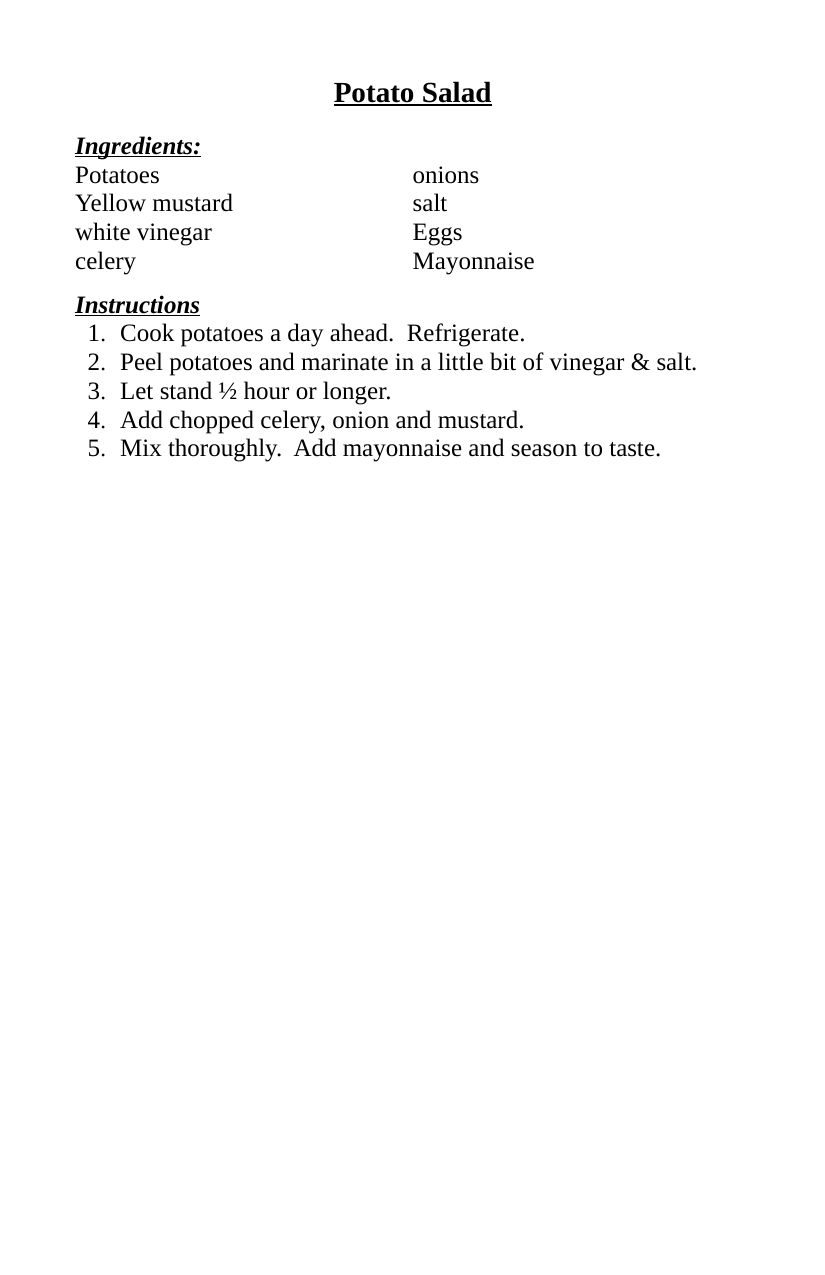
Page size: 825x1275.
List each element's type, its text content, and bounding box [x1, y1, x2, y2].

text salt [412, 188, 750, 217]
text white vinegar [75, 217, 412, 246]
list Mix thoroughly. Add mayonnaise and season to taste. [75, 433, 750, 462]
text celery [75, 246, 412, 275]
list Cook potatoes a day ahead. Refrigerate. [75, 318, 750, 347]
text Eggs [412, 217, 750, 246]
text onions [412, 160, 750, 188]
text Mayonnaise [412, 246, 750, 275]
text Potatoes [75, 160, 412, 188]
subtitle Ingredients: [75, 131, 750, 160]
text Yellow mustard [75, 188, 412, 217]
list Let stand ½ hour or longer. [75, 376, 750, 405]
list Add chopped celery, onion and mustard. [75, 405, 750, 433]
subtitle Potato Salad [75, 75, 750, 108]
list Peel potatoes and marinate in a little bit of vinegar & salt. [75, 347, 750, 376]
subtitle Instructions [75, 290, 750, 318]
